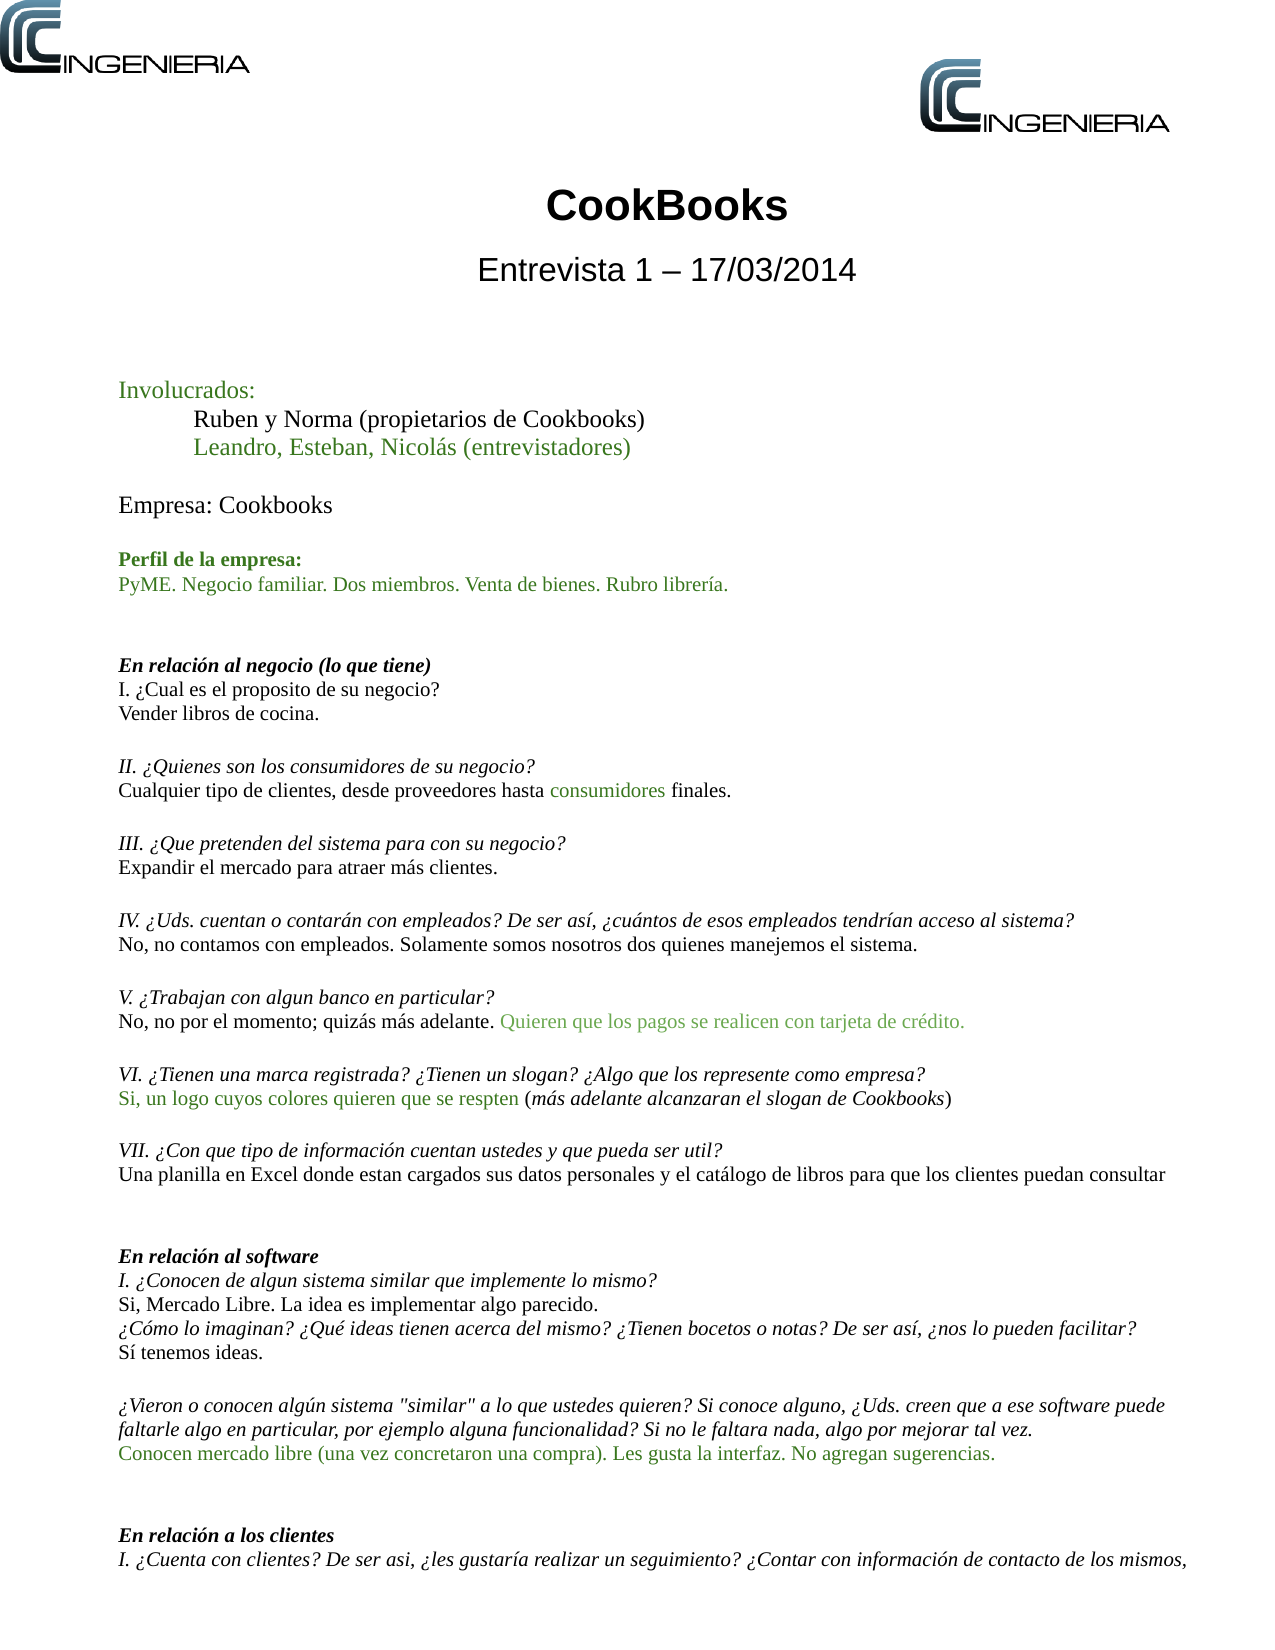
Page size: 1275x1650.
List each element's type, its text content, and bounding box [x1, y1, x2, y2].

text Leandro, Esteban, Nicolás (entrevistadores) [118, 432, 1216, 461]
text Sí tenemos ideas. [118, 1340, 1216, 1364]
text I. ¿Conocen de algun sistema similar que implemente lo mismo? Si, Mercado Libre. La idea es implementar algo parecido. [118, 1268, 1216, 1316]
text I. ¿Cual es el proposito de su negocio? [118, 677, 1216, 701]
text Empresa: Cookbooks [118, 490, 1216, 519]
text PyME. Negocio familiar. Dos miembros. Venta de bienes. Rubro librería. [118, 571, 1216, 596]
text En relación al negocio (lo que tiene) [118, 653, 1216, 677]
text Conocen mercado libre (una vez concretaron una compra). Les gusta la interfaz. No agregan sugerencias. [118, 1441, 1216, 1465]
text II. ¿Quienes son los consumidores de su negocio? [118, 754, 1216, 778]
text Perfil de la empresa: [118, 547, 1216, 571]
text I. ¿Cuenta con clientes? De ser asi, ¿les gustaría realizar un seguimiento? ¿Contar con información de contacto de los mismos, [118, 1547, 1216, 1571]
text En relación al software [118, 1244, 1216, 1268]
text VII. ¿Con que tipo de información cuentan ustedes y que pueda ser util? [118, 1138, 1216, 1162]
text ¿Cómo lo imaginan? ¿Qué ideas tienen acerca del mismo? ¿Tienen bocetos o notas? De ser así, ¿nos lo pueden facilitar? [118, 1316, 1216, 1340]
text ¿Vieron o conocen algún sistema "similar" a lo que ustedes quieren? Si conoce alguno, ¿Uds. creen que a ese software puede faltarle algo en particular, por ejemplo alguna funcionalidad? Si no le faltara nada, algo por mejorar tal vez. [118, 1393, 1216, 1441]
picture [0, 0, 250, 73]
text Cualquier tipo de clientes, desde proveedores hasta consumidores finales. [118, 778, 1216, 802]
text No, no contamos con empleados. Solamente somos nosotros dos quienes manejemos el sistema. [118, 932, 1216, 956]
text III. ¿Que pretenden del sistema para con su negocio? [118, 831, 1216, 855]
subtitle Entrevista 1 – 17/03/2014 [118, 250, 1216, 289]
text Si, un logo cuyos colores quieren que se respten (más adelante alcanzaran el slogan de Cookbooks) [118, 1086, 1216, 1109]
text Vender libros de cocina. [118, 701, 1216, 725]
picture [920, 59, 1170, 132]
text En relación a los clientes [118, 1523, 1216, 1547]
text VI. ¿Tienen una marca registrada? ¿Tienen un slogan? ¿Algo que los represente como empresa? [118, 1061, 1216, 1086]
text Una planilla en Excel donde estan cargados sus datos personales y el catálogo de libros para que los clientes puedan consultar [118, 1162, 1216, 1186]
title CookBooks [118, 179, 1216, 229]
text IV. ¿Uds. cuentan o contarán con empleados? De ser así, ¿cuántos de esos empleados tendrían acceso al sistema? [118, 908, 1216, 932]
text Expandir el mercado para atraer más clientes. [118, 855, 1216, 879]
text Involucrados: [118, 375, 1216, 404]
text Ruben y Norma (propietarios de Cookbooks) [118, 404, 1216, 432]
text No, no por el momento; quizás más adelante. Quieren que los pagos se realicen con tarjeta de crédito. [118, 1009, 1216, 1033]
text V. ¿Trabajan con algun banco en particular? [118, 984, 1216, 1009]
